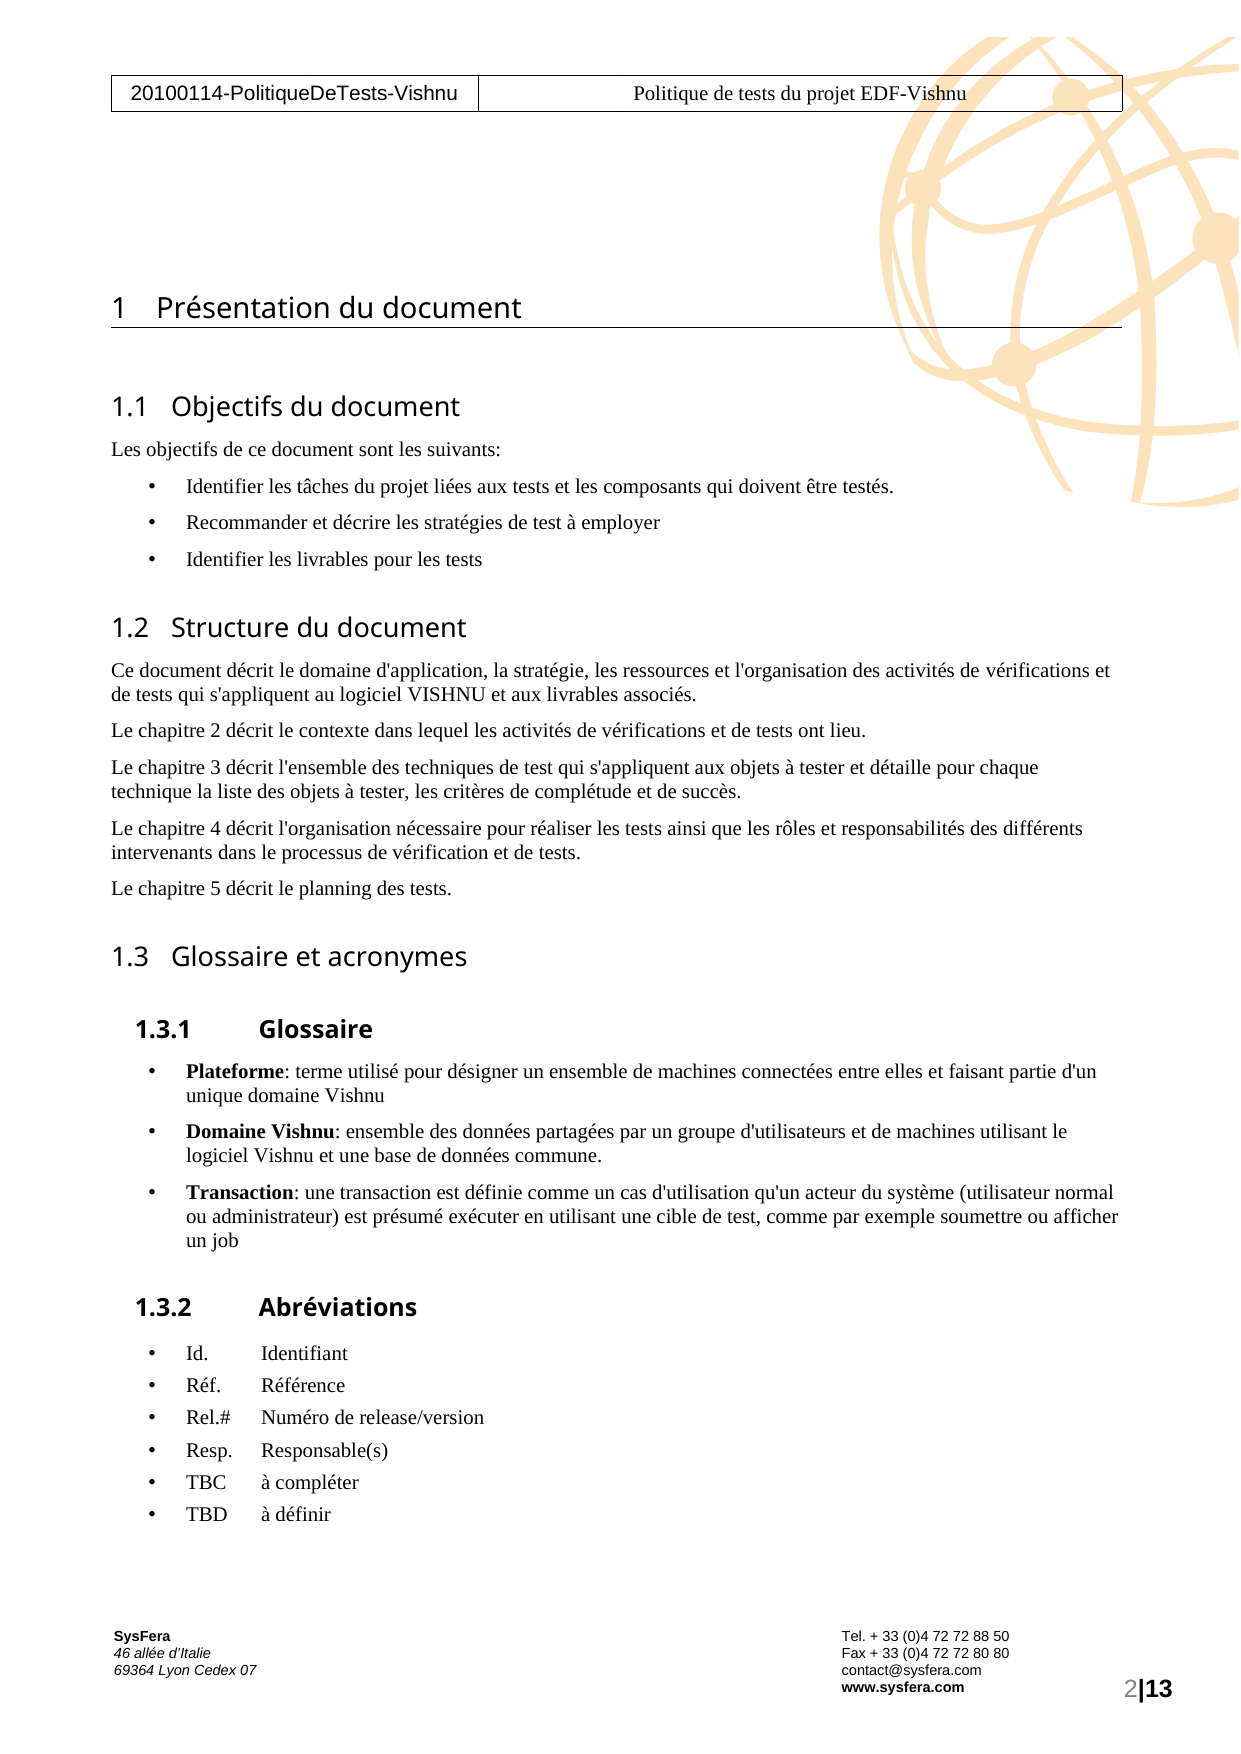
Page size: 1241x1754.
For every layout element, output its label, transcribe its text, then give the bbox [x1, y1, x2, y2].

subtitle Structure du document [111, 608, 1122, 645]
list Recommander et décrire les stratégies de test à employer [148, 510, 1122, 534]
subtitle Abréviations [134, 1290, 1122, 1324]
text Le chapitre 3 décrit l'ensemble des techniques de test qui s'appliquent aux objets à tester et détaille pour chaque technique la liste des objets à tester, les critères de complétude et de succès. [111, 755, 1122, 803]
list Resp. Responsable(s) [148, 1438, 1122, 1462]
picture [1, 37, 1239, 507]
subtitle Glossaire [134, 1012, 1122, 1046]
list TBD à définir [148, 1502, 1122, 1526]
text Le chapitre 5 décrit le planning des tests. [111, 876, 1122, 900]
list TBC à compléter [148, 1470, 1122, 1494]
text Ce document décrit le domaine d'application, la stratégie, les ressources et l'organisation des activités de vérifications et de tests qui s'appliquent au logiciel VISHNU et aux livrables associés. [111, 658, 1122, 706]
subtitle Glossaire et acronymes [111, 938, 1122, 975]
list Réf. Référence [148, 1373, 1122, 1397]
list Transaction: une transaction est définie comme un cas d'utilisation qu'un acteur du système (utilisateur normal ou administrateur) est présumé exécuter en utilisant une cible de test, comme par exemple soumettre ou afficher un job [148, 1180, 1122, 1252]
list Identifier les livrables pour les tests [148, 547, 1122, 571]
list Rel.# Numéro de release/version [148, 1405, 1122, 1429]
list Plateforme: terme utilisé pour désigner un ensemble de machines connectées entre elles et faisant partie d'un unique domaine Vishnu [148, 1059, 1122, 1107]
text Le chapitre 2 décrit le contexte dans lequel les activités de vérifications et de tests ont lieu. [111, 718, 1122, 742]
list Domaine Vishnu: ensemble des données partagées par un groupe d'utilisateurs et de machines utilisant le logiciel Vishnu et une base de données commune. [148, 1119, 1122, 1167]
list Id. Identifiant [148, 1340, 1122, 1364]
text Le chapitre 4 décrit l'organisation nécessaire pour réaliser les tests ainsi que les rôles et responsabilités des différents intervenants dans le processus de vérification et de tests. [111, 816, 1122, 864]
